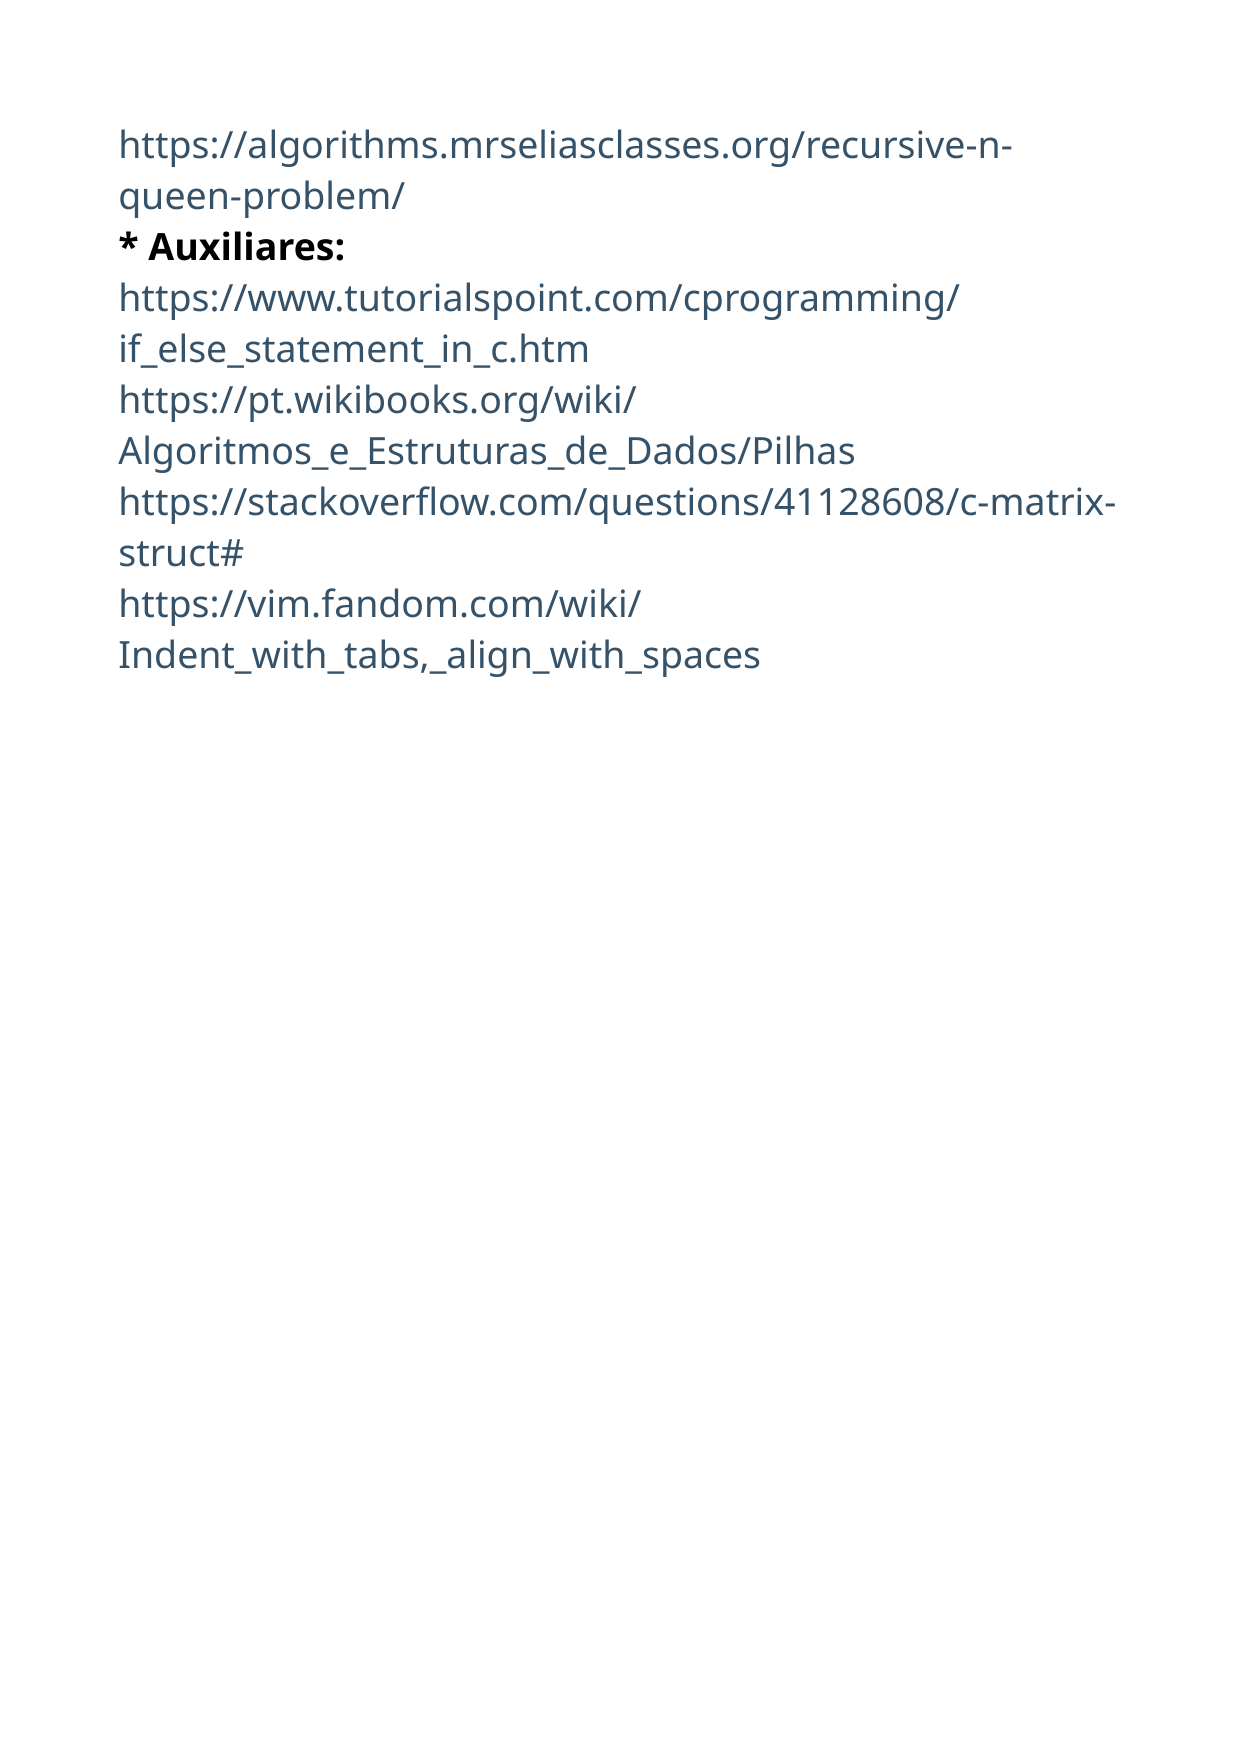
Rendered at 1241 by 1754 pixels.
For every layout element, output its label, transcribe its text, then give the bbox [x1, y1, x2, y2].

text https://algorithms.mrseliasclasses.org/recursive-n-queen-problem/ [118, 118, 1122, 220]
text https://pt.wikibooks.org/wiki/Algoritmos_e_Estruturas_de_Dados/Pilhas [118, 373, 1122, 475]
text * Auxiliares: [118, 220, 1122, 271]
text https://stackoverflow.com/questions/41128608/c-matrix-struct# [118, 475, 1122, 577]
text https://www.tutorialspoint.com/cprogramming/if_else_statement_in_c.htm [118, 271, 1122, 373]
text https://vim.fandom.com/wiki/Indent_with_tabs,_align_with_spaces [118, 577, 1122, 679]
